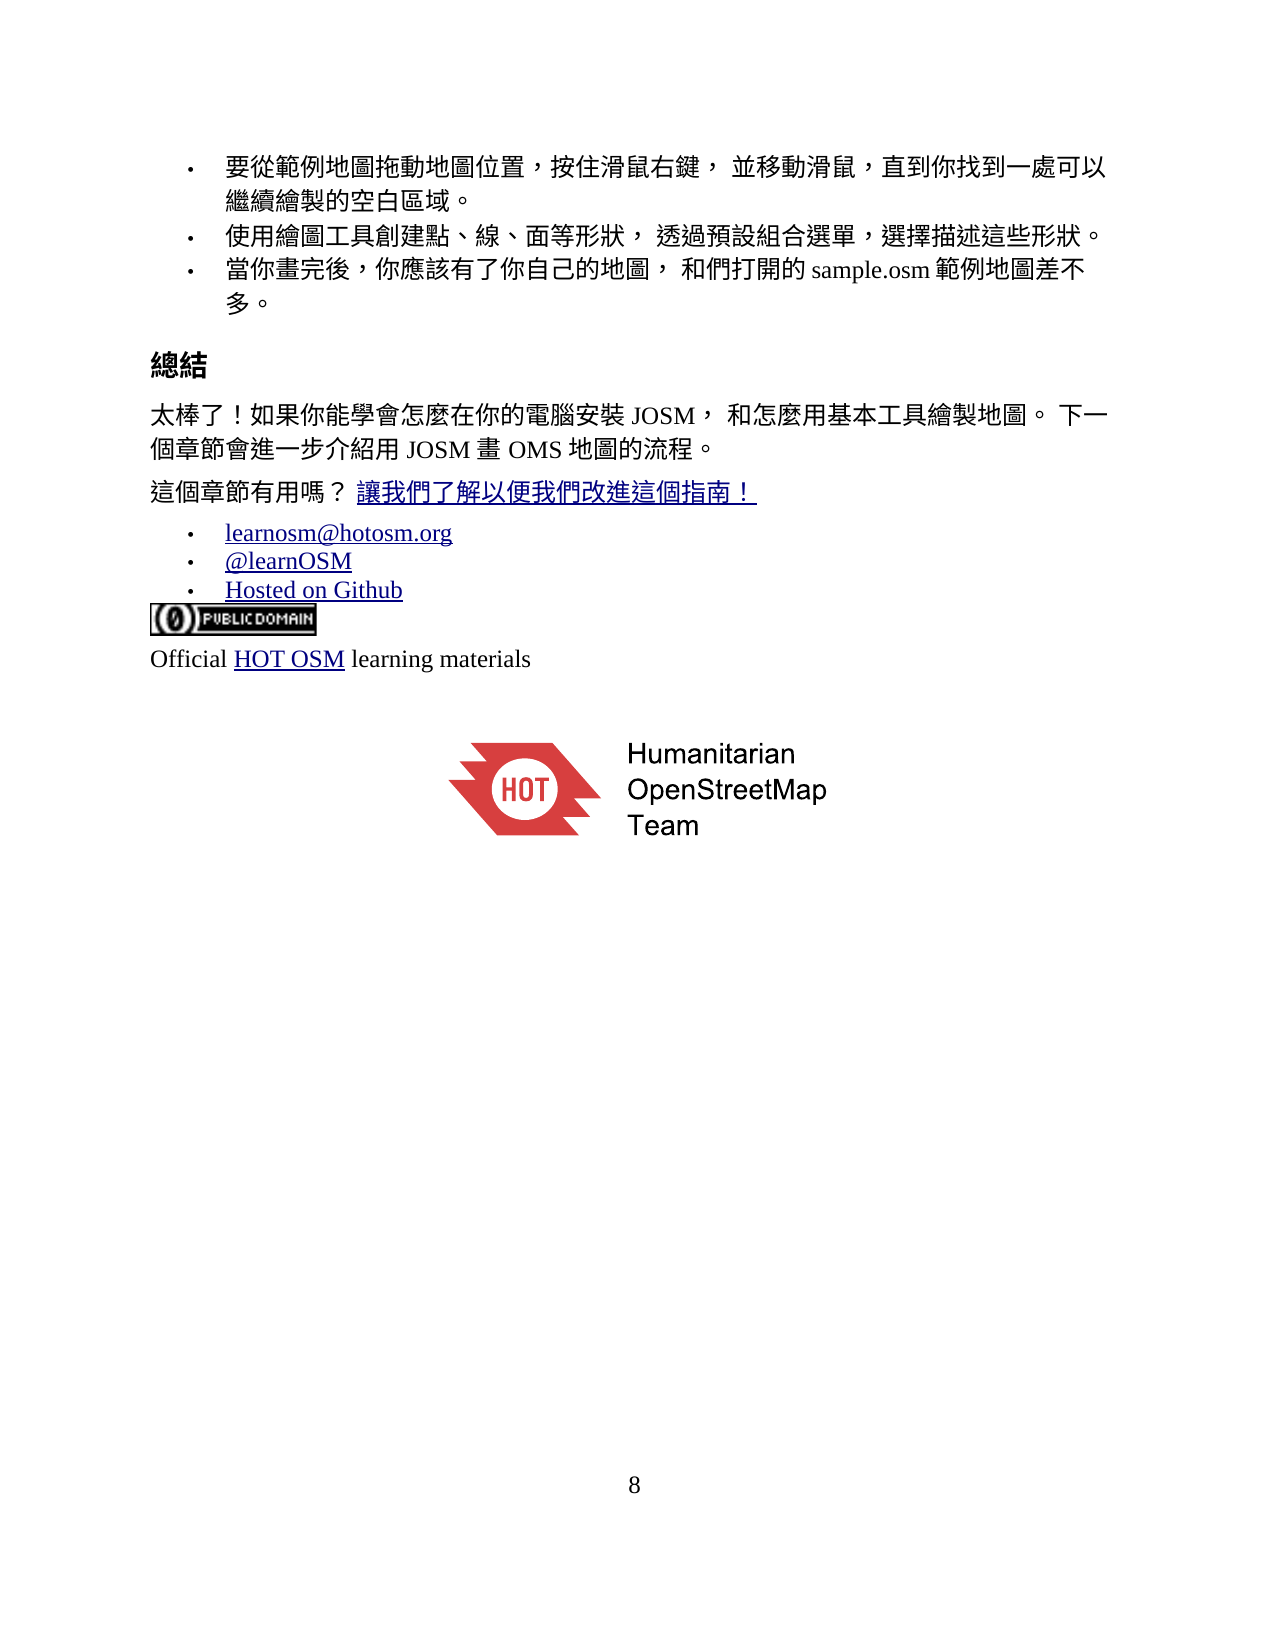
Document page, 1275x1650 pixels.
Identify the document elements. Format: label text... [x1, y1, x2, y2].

picture [150, 603, 317, 636]
list @learnOSM [187, 546, 1125, 575]
text 這個章節有用嗎？ 讓我們了解以便我們改進這個指南！ [150, 474, 1125, 509]
list Hosted on Github [187, 575, 1125, 604]
subtitle 總結 [150, 345, 1125, 385]
text 太棒了！如果你能學會怎麼在你的電腦安裝 JOSM， 和怎麼用基本工具繪製地圖。 下一個章節會進一步介紹用 JOSM 畫 OMS 地圖的流程。 [150, 397, 1125, 466]
list learnosm@hotosm.org [187, 518, 1125, 546]
list 要從範例地圖拖動地圖位置，按住滑鼠右鍵， 並移動滑鼠，直到你找到一處可以繼續繪製的空白區域。 [187, 150, 1125, 218]
list 當你畫完後，你應該有了你自己的地圖， 和們打開的sample.osm範例地圖差不多。 [187, 252, 1125, 320]
list 使用繪圖工具創建點、線、面等形狀， 透過預設組合選單，選擇描述這些形狀。 [187, 218, 1125, 252]
text Official HOT OSM learning materials [150, 644, 1125, 673]
